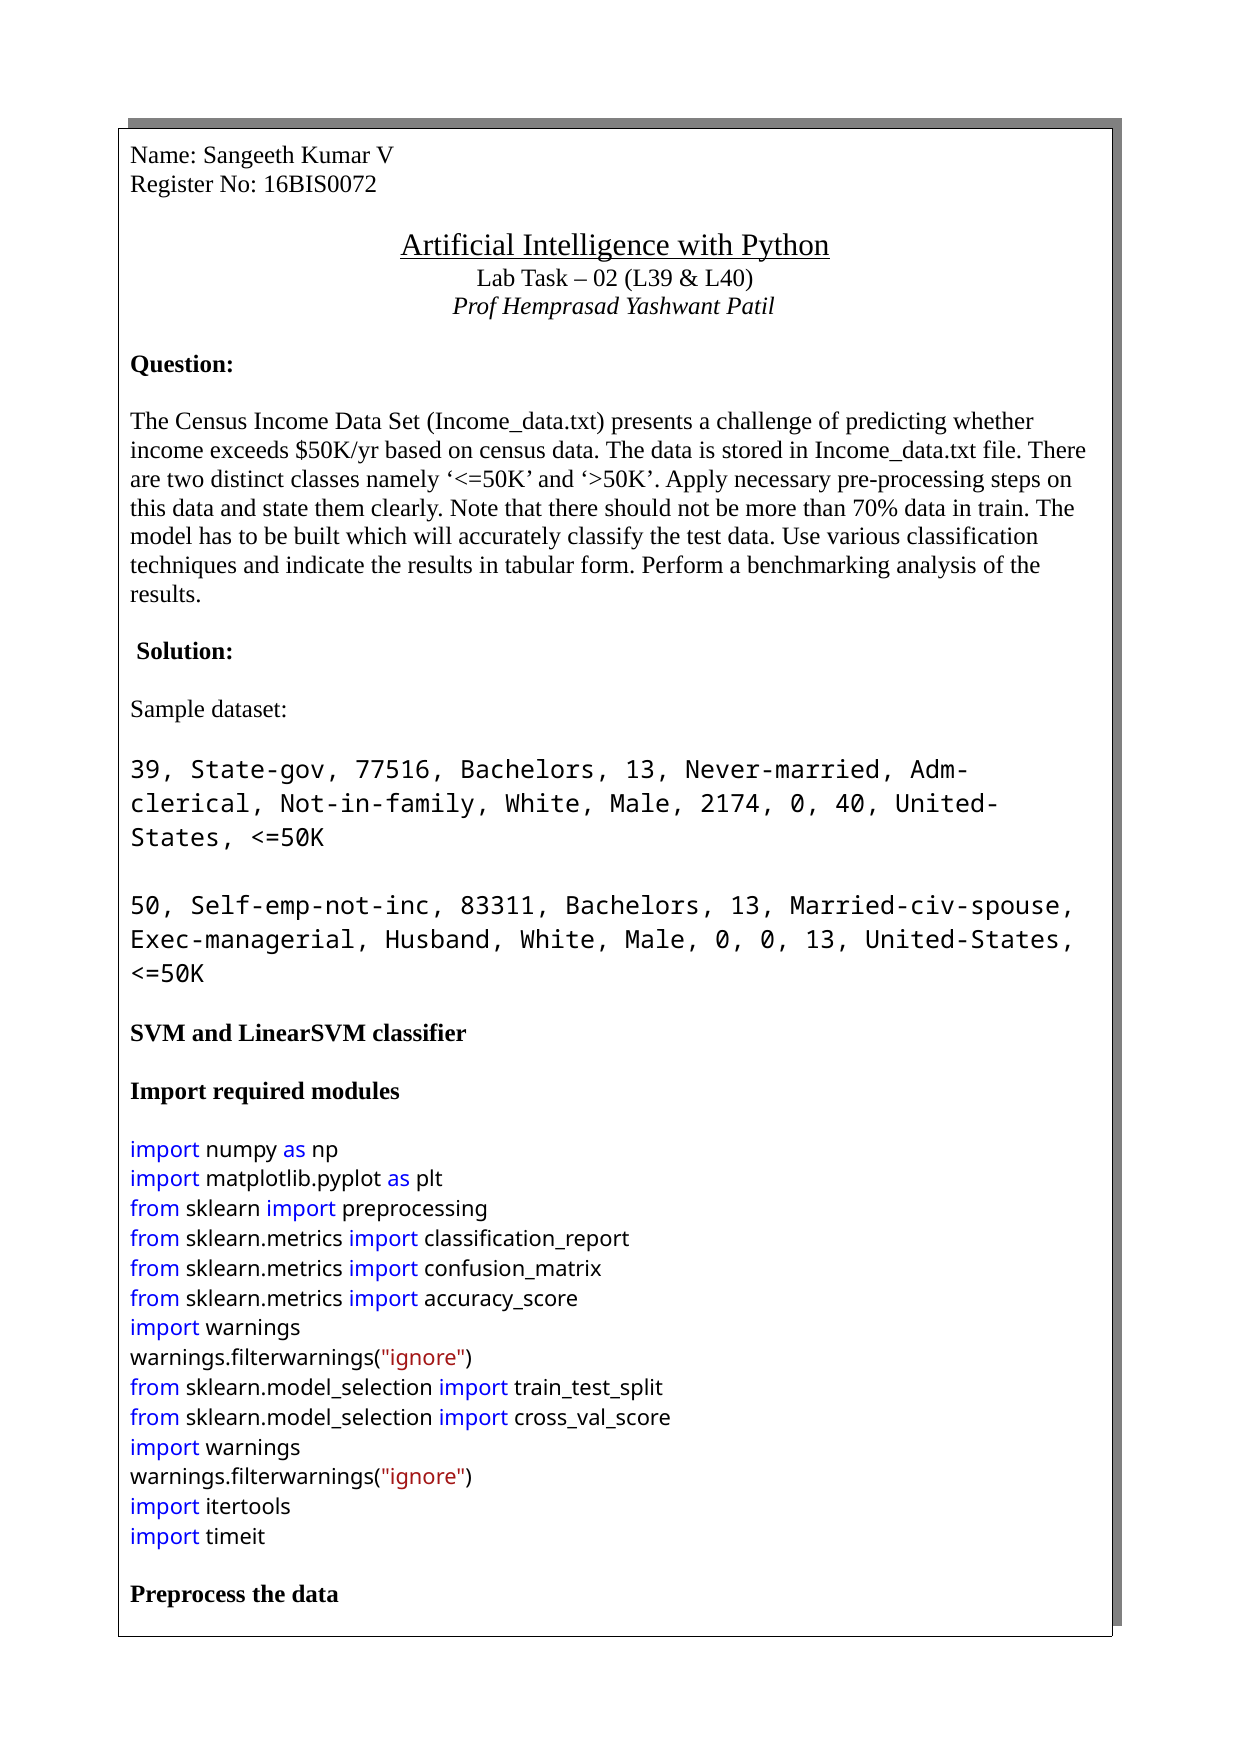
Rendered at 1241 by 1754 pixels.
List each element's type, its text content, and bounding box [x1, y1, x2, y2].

text Question: [130, 349, 1100, 378]
text Register No: 16BIS0072 [130, 169, 1100, 198]
text from sklearn import preprocessing [130, 1193, 1100, 1223]
text import timeit [130, 1521, 1100, 1551]
text import numpy as np [130, 1133, 1100, 1163]
text Lab Task – 02 (L39 & L40) [130, 263, 1100, 291]
text import warnings [130, 1312, 1100, 1342]
text Name: Sangeeth Kumar V [130, 140, 1100, 169]
text 50, Self-emp-not-inc, 83311, Bachelors, 13, Married-civ-spouse, Exec-managerial, Husband, White, Male, 0, 0, 13, United-States, <=50K [130, 888, 1100, 990]
text import matplotlib.pyplot as plt [130, 1163, 1100, 1193]
text from sklearn.metrics import accuracy_score [130, 1282, 1100, 1312]
text Sample dataset: [130, 694, 1100, 723]
text The Census Income Data Set (Income_data.txt) presents a challenge of predicting whether income exceeds $50K/yr based on census data. The data is stored in Income_data.txt file. There are two distinct classes namely ‘<=50K’ and ‘>50K’. Apply necessary pre-processing steps on this data and state them clearly. Note that there should not be more than 70% data in train. The model has to be built which will accurately classify the test data. Use various classification techniques and indicate the results in tabular form. Perform a benchmarking analysis of the results. [130, 406, 1100, 608]
text Artificial Intelligence with Python [130, 227, 1100, 263]
text Solution: [130, 636, 1100, 665]
text from sklearn.model_selection import cross_val_score [130, 1402, 1100, 1431]
text Prof Hemprasad Yashwant Patil [130, 291, 1100, 320]
text from sklearn.model_selection import train_test_split [130, 1372, 1100, 1402]
text from sklearn.metrics import classification_report [130, 1223, 1100, 1253]
text warnings.filterwarnings("ignore") [130, 1342, 1100, 1372]
text 39, State-gov, 77516, Bachelors, 13, Never-married, Adm-clerical, Not-in-family, White, Male, 2174, 0, 40, United-States, <=50K [130, 751, 1100, 853]
text warnings.filterwarnings("ignore") [130, 1461, 1100, 1491]
text from sklearn.metrics import confusion_matrix [130, 1253, 1100, 1282]
text Import required modules [130, 1076, 1100, 1105]
text SVM and LinearSVM classifier [130, 1018, 1100, 1047]
text import warnings [130, 1431, 1100, 1461]
text Preprocess the data [130, 1579, 1100, 1608]
text import itertools [130, 1491, 1100, 1521]
